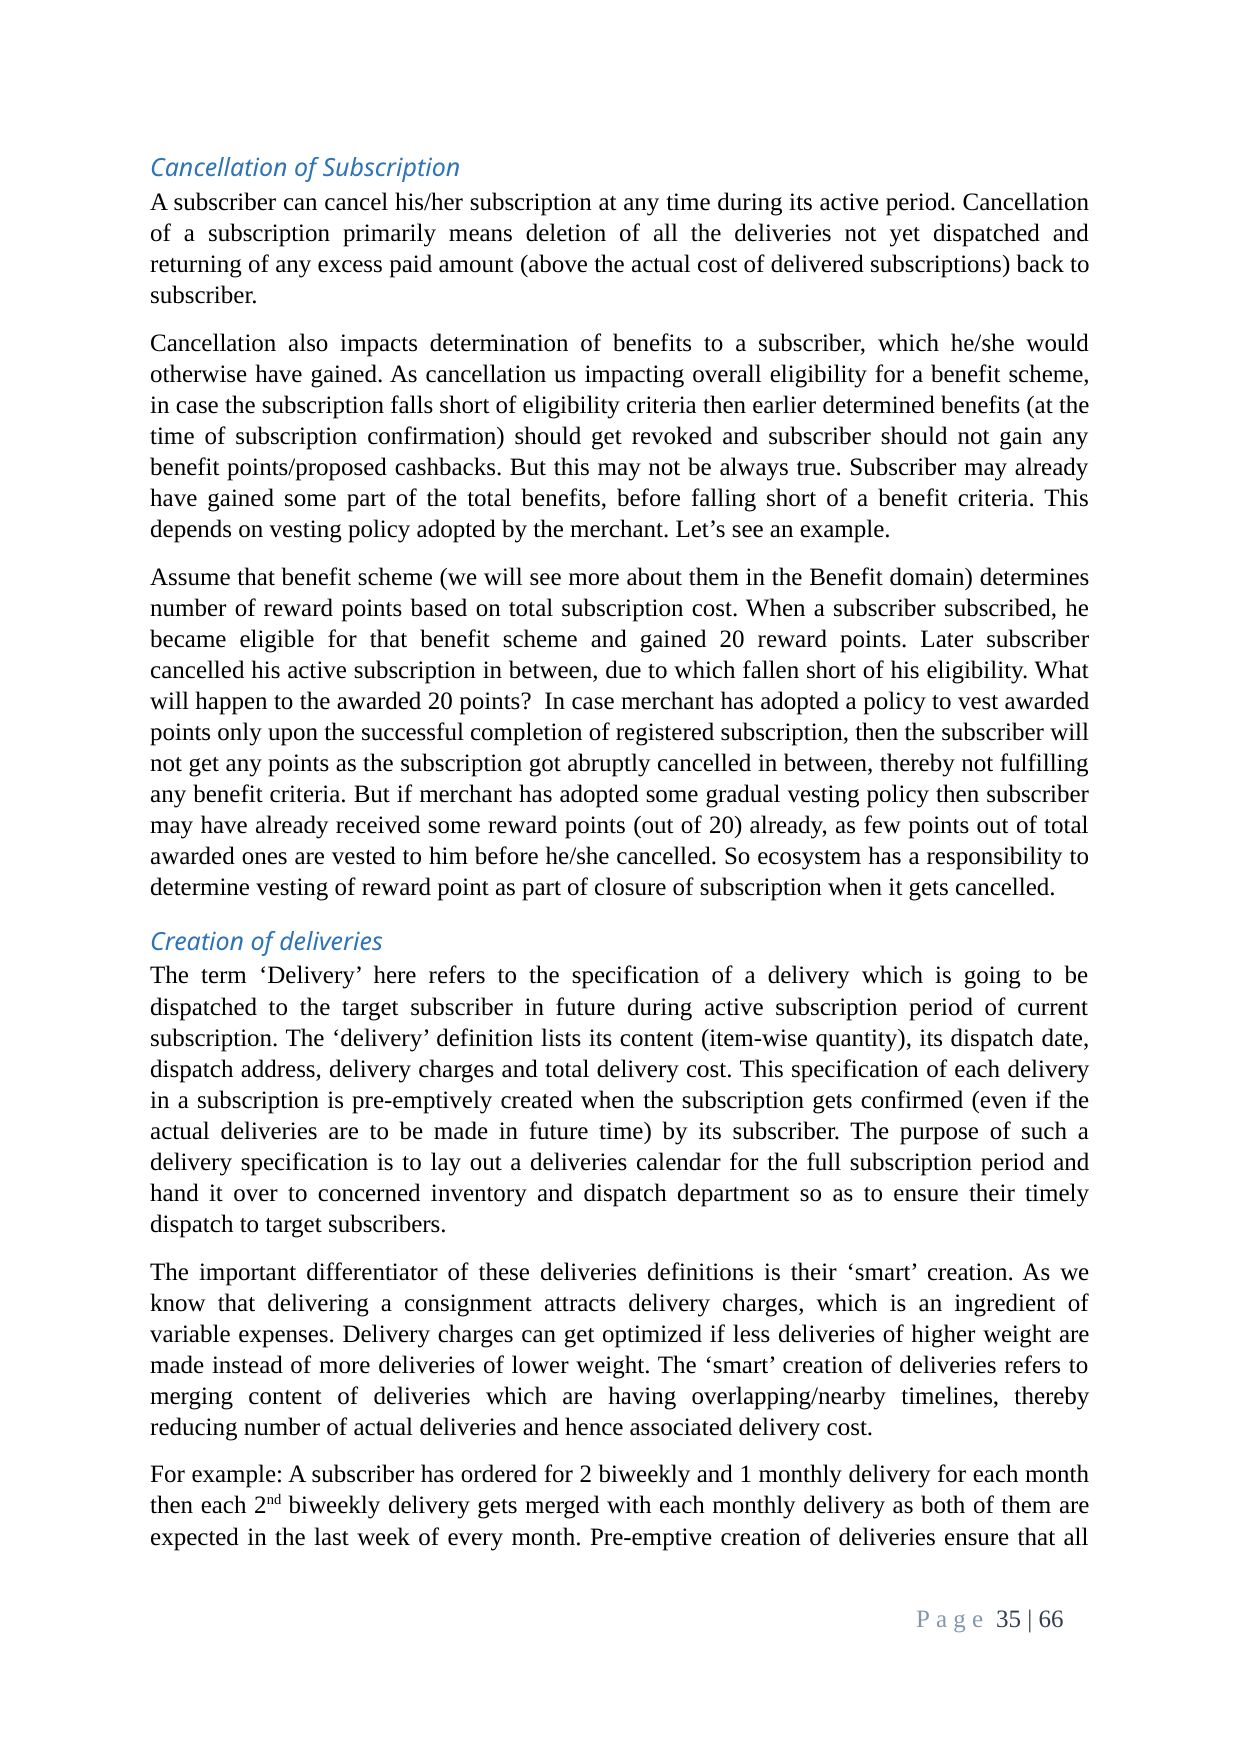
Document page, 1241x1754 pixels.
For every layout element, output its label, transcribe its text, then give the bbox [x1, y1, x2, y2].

text The term ‘Delivery’ here refers to the specification of a delivery which is going to be dispatched to the target subscriber in future during active subscription period of current subscription. The ‘delivery’ definition lists its content (item-wise quantity), its dispatch date, dispatch address, delivery charges and total delivery cost. This specification of each delivery in a subscription is pre-emptively created when the subscription gets confirmed (even if the actual deliveries are to be made in future time) by its subscriber. The purpose of such a delivery specification is to lay out a deliveries calendar for the full subscription period and hand it over to concerned inventory and dispatch department so as to ensure their timely dispatch to target subscribers. [150, 961, 1090, 1238]
text For example: A subscriber has ordered for 2 biweekly and 1 monthly delivery for each month then each 2nd biweekly delivery gets merged with each monthly delivery as both of them are expected in the last week of every month. Pre-emptive creation of deliveries ensure that all [150, 1459, 1090, 1550]
subtitle Cancellation of Subscription [150, 150, 1090, 184]
text Cancellation also impacts determination of benefits to a subscriber, which he/she would otherwise have gained. As cancellation us impacting overall eligibility for a benefit scheme, in case the subscription falls short of eligibility criteria then earlier determined benefits (at the time of subscription confirmation) should get revoked and subscriber should not gain any benefit points/proposed cashbacks. But this may not be always true. Subscriber may already have gained some part of the total benefits, before falling short of a benefit criteria. This depends on vesting policy adopted by the merchant. Let’s see an example. [150, 328, 1090, 543]
text The important differentiator of these deliveries definitions is their ‘smart’ creation. As we know that delivering a consignment attracts delivery charges, which is an ingredient of variable expenses. Delivery charges can get optimized if less deliveries of higher weight are made instead of more deliveries of lower weight. The ‘smart’ creation of deliveries refers to merging content of deliveries which are having overlapping/nearby timelines, thereby reducing number of actual deliveries and hence associated delivery cost. [150, 1257, 1090, 1441]
subtitle Creation of deliveries [150, 924, 1090, 958]
text Assume that benefit scheme (we will see more about them in the Benefit domain) determines number of reward points based on total subscription cost. When a subscriber subscribed, he became eligible for that benefit scheme and gained 20 reward points. Later subscriber cancelled his active subscription in between, due to which fallen short of his eligibility. What will happen to the awarded 20 points? In case merchant has adopted a policy to vest awarded points only upon the successful completion of registered subscription, then the subscriber will not get any points as the subscription got abruptly cancelled in between, thereby not fulfilling any benefit criteria. But if merchant has adopted some gradual vesting policy then subscriber may have already received some reward points (out of 20) already, as few points out of total awarded ones are vested to him before he/she cancelled. So ecosystem has a responsibility to determine vesting of reward point as part of closure of subscription when it gets cancelled. [150, 562, 1090, 901]
text A subscriber can cancel his/her subscription at any time during its active period. Cancellation of a subscription primarily means deletion of all the deliveries not yet dispatched and returning of any excess paid amount (above the actual cost of delivered subscriptions) back to subscriber. [150, 187, 1090, 309]
